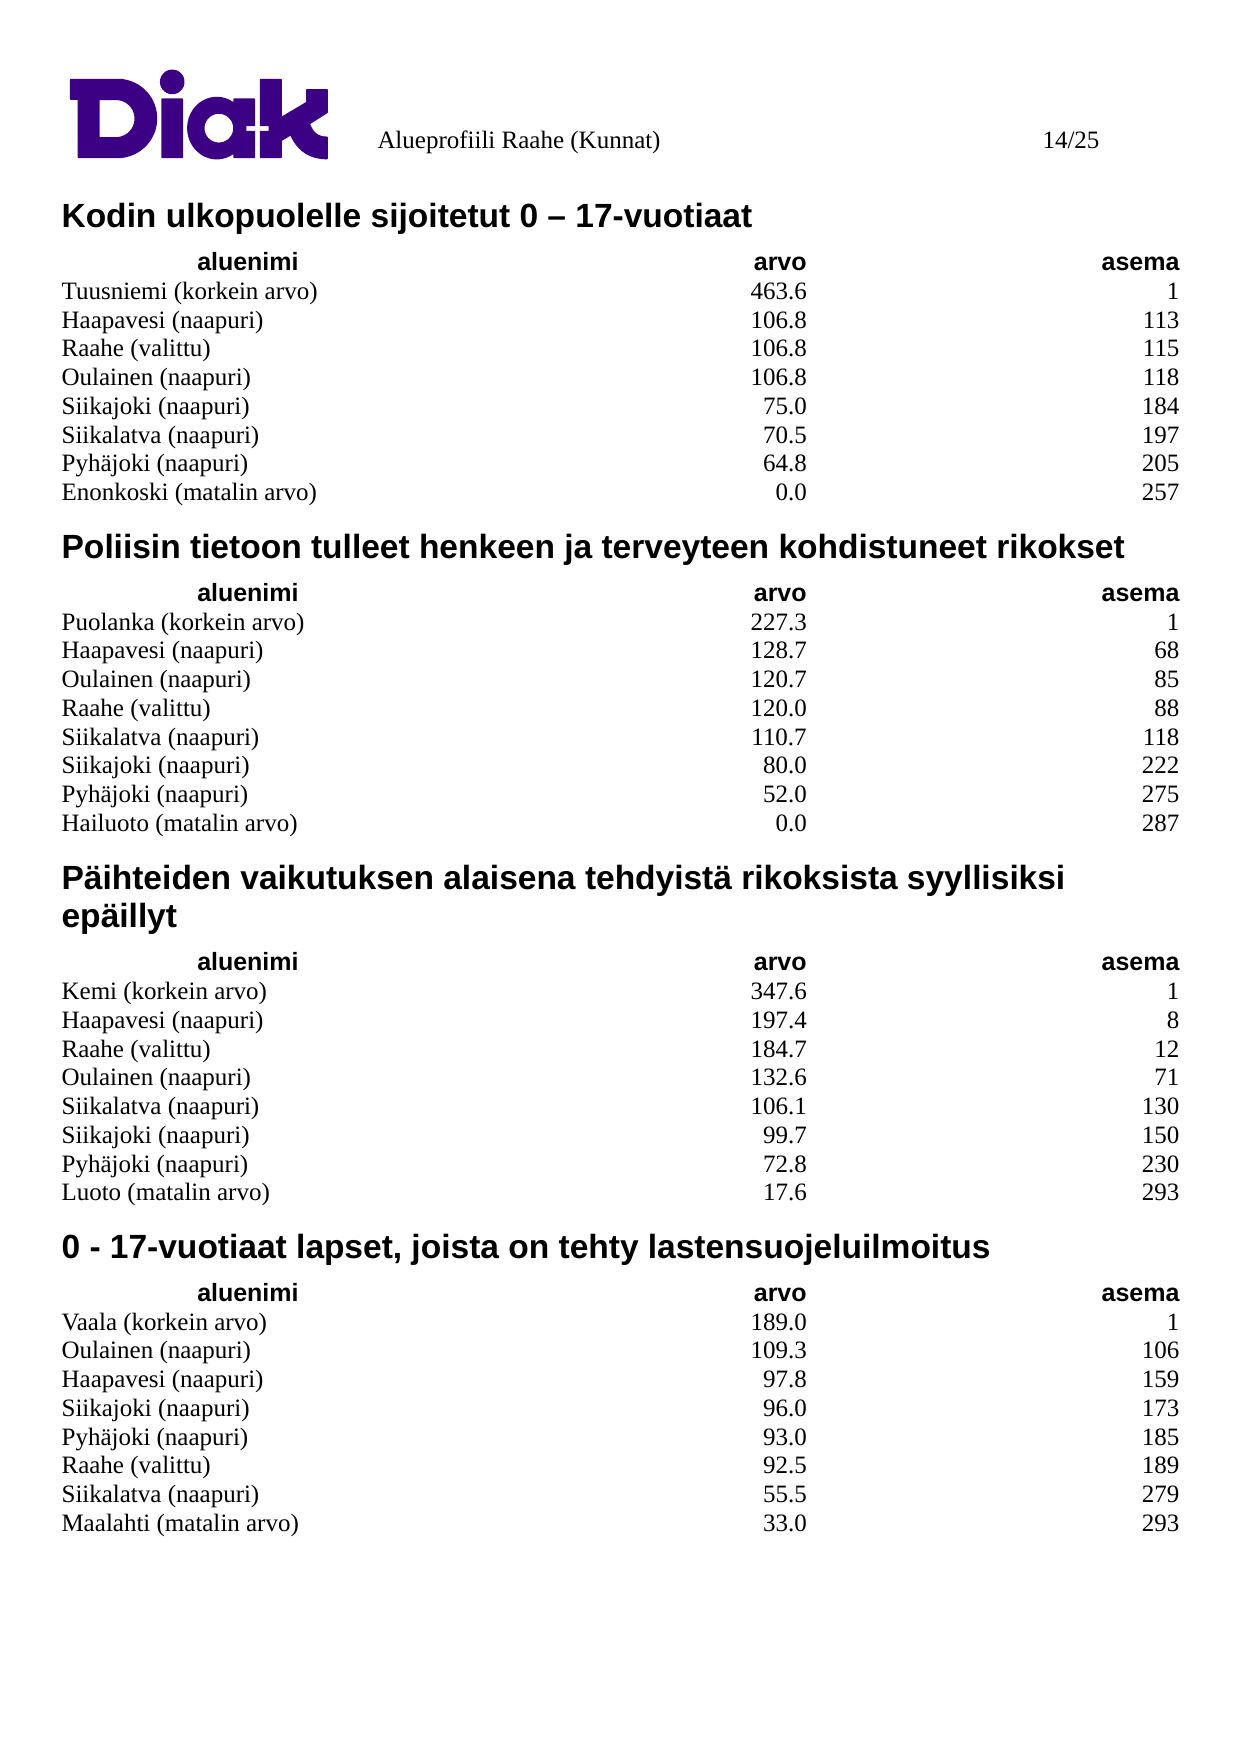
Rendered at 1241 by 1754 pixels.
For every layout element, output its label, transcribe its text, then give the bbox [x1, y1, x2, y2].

table_cell 96.0 [434, 1393, 806, 1422]
table_cell 230 [806, 1149, 1179, 1177]
table_cell 113 [806, 305, 1179, 333]
table_cell 118 [806, 722, 1179, 751]
table_cell Siikalatva (naapuri) [61, 1479, 434, 1508]
table_cell Enonkoski (matalin arvo) [61, 477, 434, 506]
table_cell Raahe (valittu) [61, 334, 434, 362]
table_cell 106.8 [434, 362, 806, 391]
table_cell 463.6 [434, 276, 806, 305]
table_cell 184 [806, 391, 1179, 420]
table_header asema [806, 247, 1179, 276]
table_cell Siikajoki (naapuri) [61, 751, 434, 779]
table_cell 33.0 [434, 1508, 806, 1537]
table_cell 1 [806, 276, 1179, 305]
table_cell 130 [806, 1091, 1179, 1120]
table_cell 92.5 [434, 1451, 806, 1479]
table_cell Vaala (korkein arvo) [61, 1307, 434, 1336]
table_cell Raahe (valittu) [61, 693, 434, 722]
table_cell 115 [806, 334, 1179, 362]
table_cell 184.7 [434, 1034, 806, 1062]
table_cell 70.5 [434, 420, 806, 448]
table_cell Haapavesi (naapuri) [61, 1364, 434, 1393]
table_cell 128.7 [434, 636, 806, 664]
table_header asema [806, 1278, 1179, 1307]
table_cell 347.6 [434, 976, 806, 1005]
table_cell 106.8 [434, 334, 806, 362]
table_cell 189.0 [434, 1307, 806, 1336]
table_cell 71 [806, 1063, 1179, 1091]
table_cell 287 [806, 808, 1179, 837]
table_cell 227.3 [434, 607, 806, 636]
table_cell Haapavesi (naapuri) [61, 305, 434, 333]
table_cell Maalahti (matalin arvo) [61, 1508, 434, 1537]
table_header arvo [434, 948, 806, 976]
table_cell 1 [806, 1307, 1179, 1336]
table_cell 118 [806, 362, 1179, 391]
table_cell Pyhäjoki (naapuri) [61, 449, 434, 477]
table_cell 1 [806, 976, 1179, 1005]
table_cell Siikalatva (naapuri) [61, 420, 434, 448]
table_cell 106.8 [434, 305, 806, 333]
table_cell Oulainen (naapuri) [61, 1063, 434, 1091]
table_cell Haapavesi (naapuri) [61, 1005, 434, 1034]
table_cell Haapavesi (naapuri) [61, 636, 434, 664]
table_cell Kemi (korkein arvo) [61, 976, 434, 1005]
table_header aluenimi [61, 578, 434, 607]
table_cell 109.3 [434, 1336, 806, 1364]
subtitle 0 - 17-vuotiaat lapset, joista on tehty lastensuojeluilmoitus [61, 1227, 1179, 1266]
table_cell 257 [806, 477, 1179, 506]
table_cell Siikajoki (naapuri) [61, 1120, 434, 1149]
table_cell Pyhäjoki (naapuri) [61, 1422, 434, 1451]
table_cell Oulainen (naapuri) [61, 1336, 434, 1364]
table_cell 120.0 [434, 693, 806, 722]
table_cell 99.7 [434, 1120, 806, 1149]
table_cell 159 [806, 1364, 1179, 1393]
table_cell 110.7 [434, 722, 806, 751]
table_cell Raahe (valittu) [61, 1451, 434, 1479]
table_cell Luoto (matalin arvo) [61, 1178, 434, 1206]
table_header aluenimi [61, 1278, 434, 1307]
table_cell 275 [806, 779, 1179, 808]
table_cell 8 [806, 1005, 1179, 1034]
table_header asema [806, 578, 1179, 607]
table_cell Oulainen (naapuri) [61, 664, 434, 693]
table_cell 64.8 [434, 449, 806, 477]
table_cell 293 [806, 1508, 1179, 1537]
table_cell Siikajoki (naapuri) [61, 1393, 434, 1422]
table_cell 205 [806, 449, 1179, 477]
table_cell 189 [806, 1451, 1179, 1479]
table_header arvo [434, 578, 806, 607]
table_cell 97.8 [434, 1364, 806, 1393]
table_cell 55.5 [434, 1479, 806, 1508]
table_header aluenimi [61, 247, 434, 276]
table_cell 1 [806, 607, 1179, 636]
table_cell 72.8 [434, 1149, 806, 1177]
table_cell 150 [806, 1120, 1179, 1149]
table_header arvo [434, 1278, 806, 1307]
table_cell 197.4 [434, 1005, 806, 1034]
table_cell Pyhäjoki (naapuri) [61, 779, 434, 808]
table_cell 106.1 [434, 1091, 806, 1120]
table_cell Hailuoto (matalin arvo) [61, 808, 434, 837]
table_cell Raahe (valittu) [61, 1034, 434, 1062]
table_cell 12 [806, 1034, 1179, 1062]
subtitle Päihteiden vaikutuksen alaisena tehdyistä rikoksista syyllisiksi epäillyt [61, 858, 1179, 935]
table_cell 293 [806, 1178, 1179, 1206]
table_cell Siikalatva (naapuri) [61, 1091, 434, 1120]
table_cell Tuusniemi (korkein arvo) [61, 276, 434, 305]
subtitle Kodin ulkopuolelle sijoitetut 0 – 17-vuotiaat [61, 196, 1179, 235]
table_cell 222 [806, 751, 1179, 779]
table_cell 279 [806, 1479, 1179, 1508]
table_cell 68 [806, 636, 1179, 664]
table_cell 80.0 [434, 751, 806, 779]
table_cell 88 [806, 693, 1179, 722]
table_header asema [806, 948, 1179, 976]
table_cell 85 [806, 664, 1179, 693]
table_cell Siikalatva (naapuri) [61, 722, 434, 751]
table_cell Pyhäjoki (naapuri) [61, 1149, 434, 1177]
subtitle Poliisin tietoon tulleet henkeen ja terveyteen kohdistuneet rikokset [61, 527, 1179, 566]
table_cell 75.0 [434, 391, 806, 420]
table_header arvo [434, 247, 806, 276]
table_cell 0.0 [434, 808, 806, 837]
table_cell 197 [806, 420, 1179, 448]
table_cell 132.6 [434, 1063, 806, 1091]
table_header aluenimi [61, 948, 434, 976]
table_cell 0.0 [434, 477, 806, 506]
table_cell Puolanka (korkein arvo) [61, 607, 434, 636]
table_cell 185 [806, 1422, 1179, 1451]
table_cell 52.0 [434, 779, 806, 808]
table_cell Oulainen (naapuri) [61, 362, 434, 391]
table_cell 106 [806, 1336, 1179, 1364]
table_cell 17.6 [434, 1178, 806, 1206]
table_cell 120.7 [434, 664, 806, 693]
table_cell 173 [806, 1393, 1179, 1422]
table_cell 93.0 [434, 1422, 806, 1451]
table_cell Siikajoki (naapuri) [61, 391, 434, 420]
